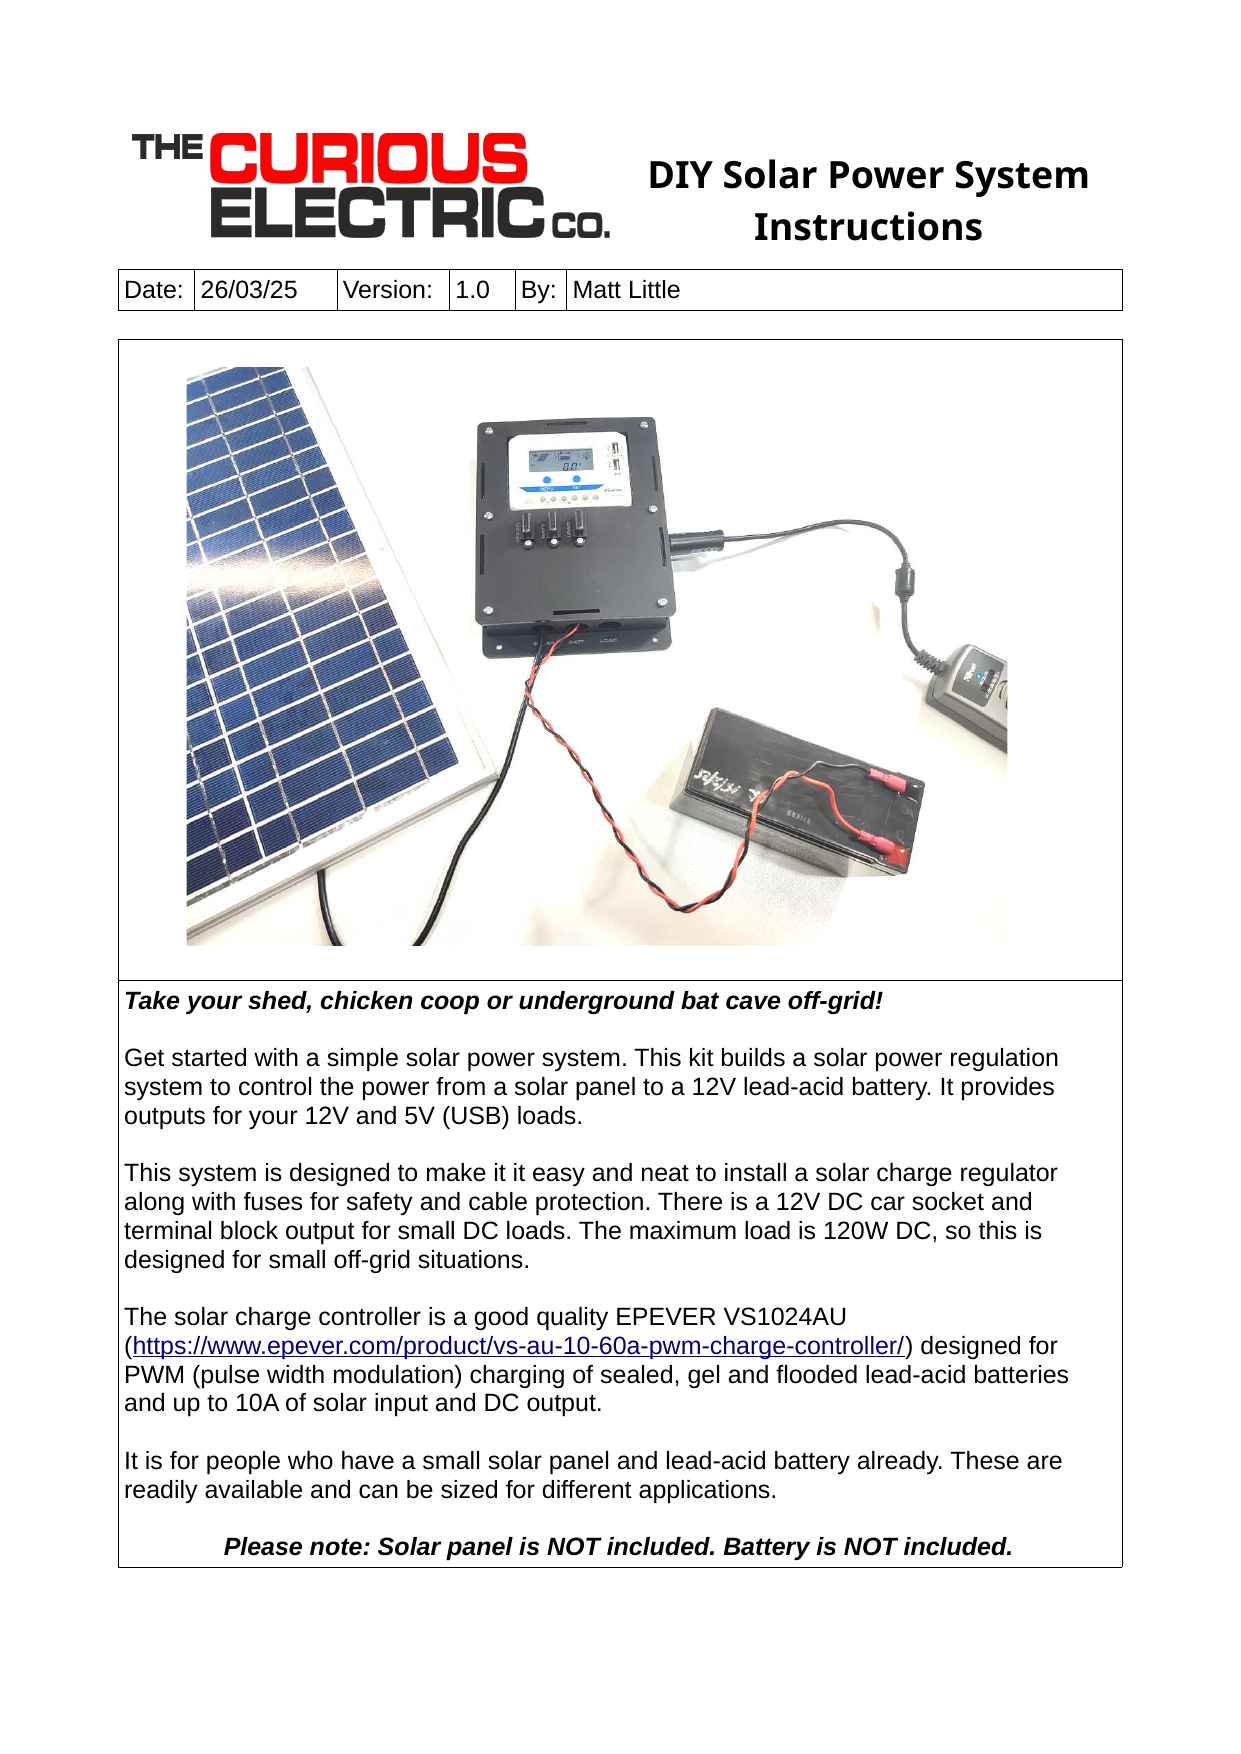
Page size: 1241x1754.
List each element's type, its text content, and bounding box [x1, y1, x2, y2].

table_header [118, 118, 614, 269]
table_header Date: [119, 270, 194, 310]
table_header Matt Little [567, 270, 1122, 310]
table_cell Take your shed, chicken coop or underground bat cave off-grid! Get started with a simple solar power system. This kit builds a solar power regulation system to control the power from a solar panel to a 12V lead-acid battery. It provides outputs for your 12V and 5V (USB) loads. This system is designed to make it it easy and neat to install a solar charge regulator along with fuses for safety and cable protection. There is a 12V DC car socket and terminal block output for small DC loads. The maximum load is 120W DC, so this is designed for small off-grid situations. The solar charge controller is a good quality EPEVER VS1024AU (https://www.epever.com/product/vs-au-10-60a-pwm-charge-controller/) designed for PWM (pulse width modulation) charging of sealed, gel and flooded lead-acid batteries and up to 10A of solar input and DC output. It is for people who have a small solar panel and lead-acid battery already. These are readily available and can be sized for different applications. Please note: Solar panel is NOT included. Battery is NOT included. [119, 981, 1122, 1567]
table_header Version: [338, 270, 449, 310]
table_header [119, 340, 1122, 980]
picture [186, 367, 1008, 946]
table_header 26/03/25 [195, 270, 337, 310]
picture [132, 133, 610, 238]
table_header 1.0 [450, 270, 515, 310]
table_header DIY Solar Power System Instructions [614, 118, 1123, 269]
table_header By: [516, 270, 566, 310]
